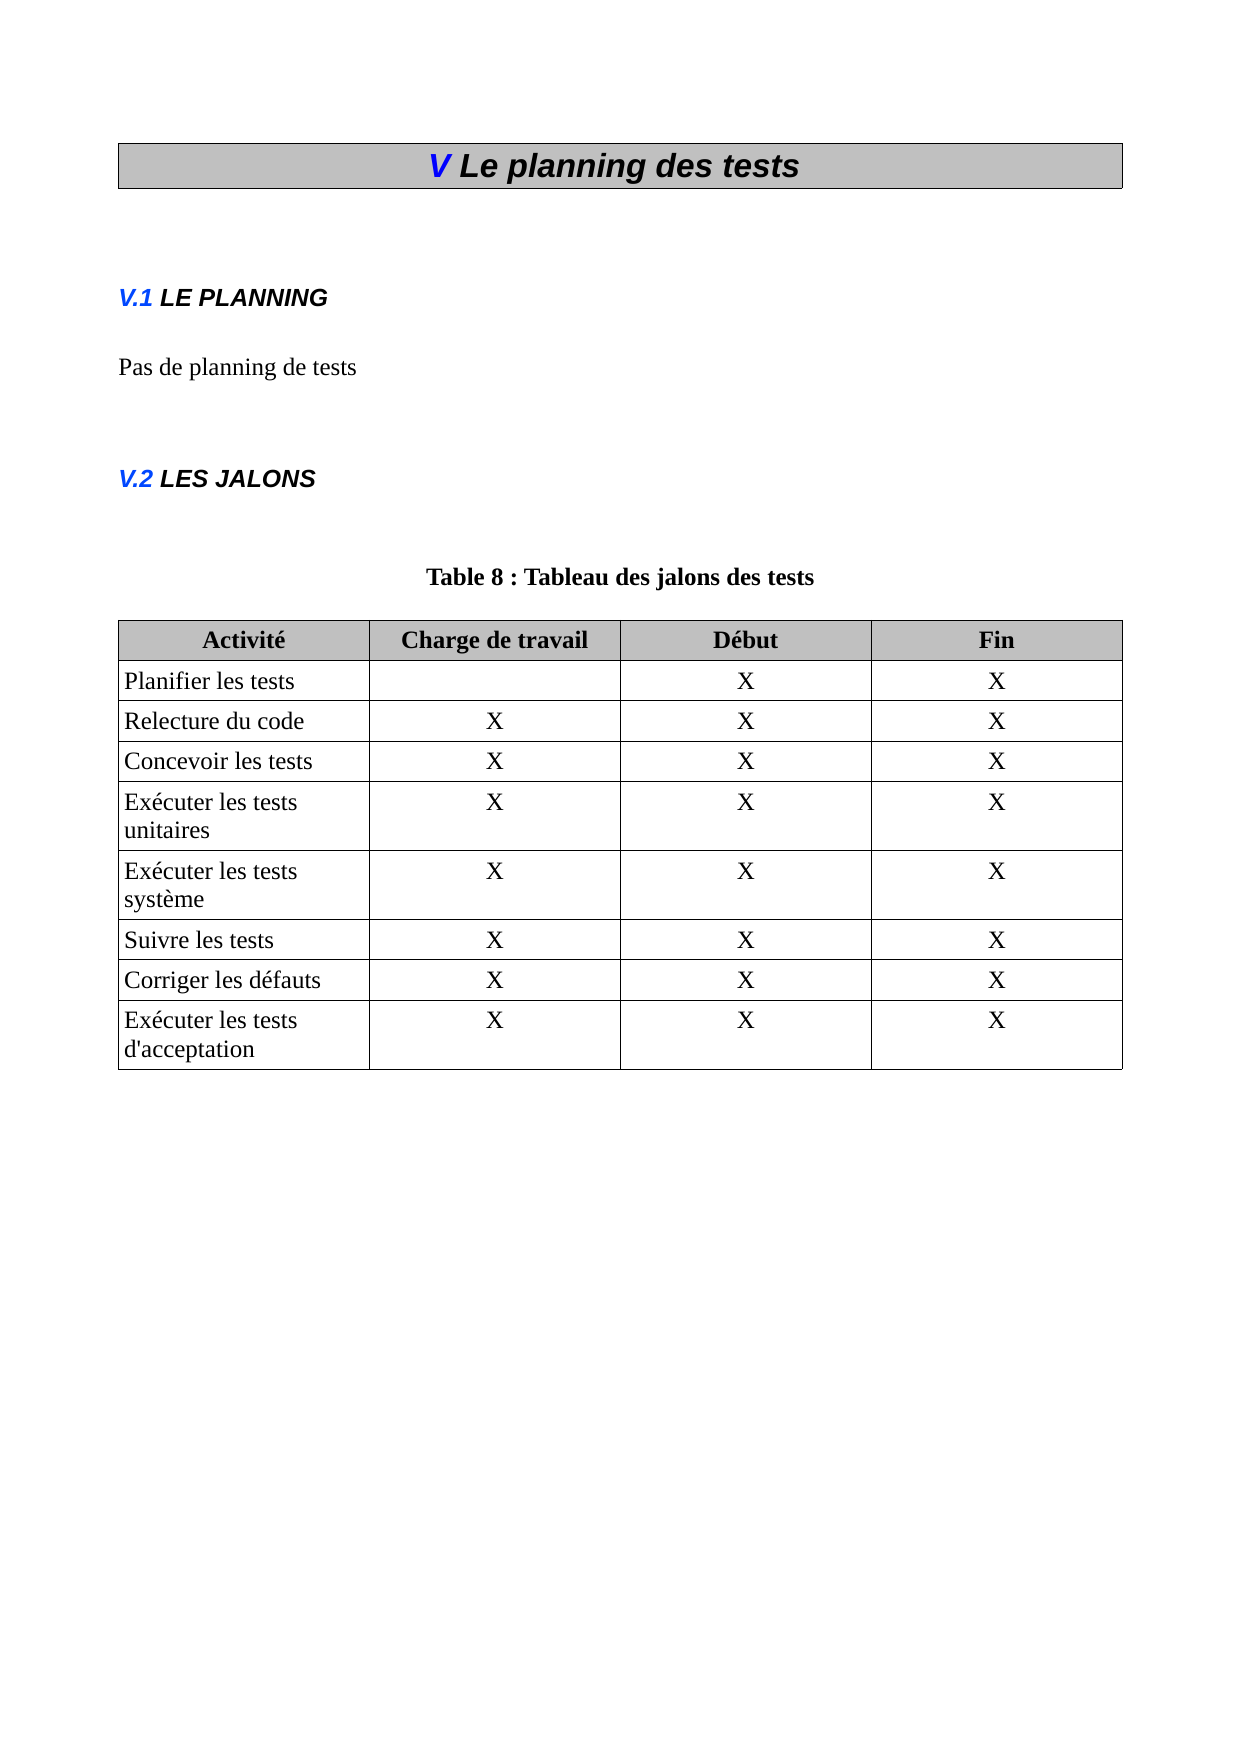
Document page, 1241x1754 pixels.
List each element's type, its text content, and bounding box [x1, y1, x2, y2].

table_cell X [621, 701, 871, 741]
table_cell X [872, 851, 1122, 919]
table_cell Corriger les défauts [119, 960, 369, 1000]
table_cell X [370, 1001, 620, 1069]
table_cell X [621, 851, 871, 919]
table_header Charge de travail [370, 621, 620, 660]
table_cell X [872, 782, 1122, 850]
table_cell X [370, 960, 620, 1000]
table_cell X [621, 960, 871, 1000]
table_cell [370, 661, 620, 700]
table_cell X [370, 742, 620, 781]
table_header Activité [119, 621, 369, 660]
table_cell X [370, 920, 620, 959]
table_cell Concevoir les tests [119, 742, 369, 781]
table_cell Exécuter les tests système [119, 851, 369, 919]
subtitle V Le planning des tests [119, 144, 1122, 188]
text Pas de planning de tests [118, 352, 1122, 381]
table_cell X [872, 701, 1122, 741]
table_cell Exécuter les tests d'acceptation [119, 1001, 369, 1069]
table_cell X [872, 960, 1122, 1000]
table_cell X [872, 661, 1122, 700]
table_cell X [621, 742, 871, 781]
table_cell Relecture du code [119, 701, 369, 741]
table_cell X [621, 661, 871, 700]
table_cell X [621, 920, 871, 959]
table_cell X [370, 782, 620, 850]
table_cell Suivre les tests [119, 920, 369, 959]
table_cell X [872, 920, 1122, 959]
subtitle V.2 LES JALONS [118, 464, 1122, 492]
subtitle V.1 LE PLANNING [118, 283, 1122, 311]
table_cell X [872, 742, 1122, 781]
subtitle Table 8 : Tableau des jalons des tests [118, 562, 1122, 591]
table_cell X [621, 782, 871, 850]
table_header Début [621, 621, 871, 660]
table_cell X [621, 1001, 871, 1069]
table_cell X [872, 1001, 1122, 1069]
table_header Fin [872, 621, 1122, 660]
table_cell Exécuter les tests unitaires [119, 782, 369, 850]
table_cell Planifier les tests [119, 661, 369, 700]
table_cell X [370, 701, 620, 741]
table_cell X [370, 851, 620, 919]
